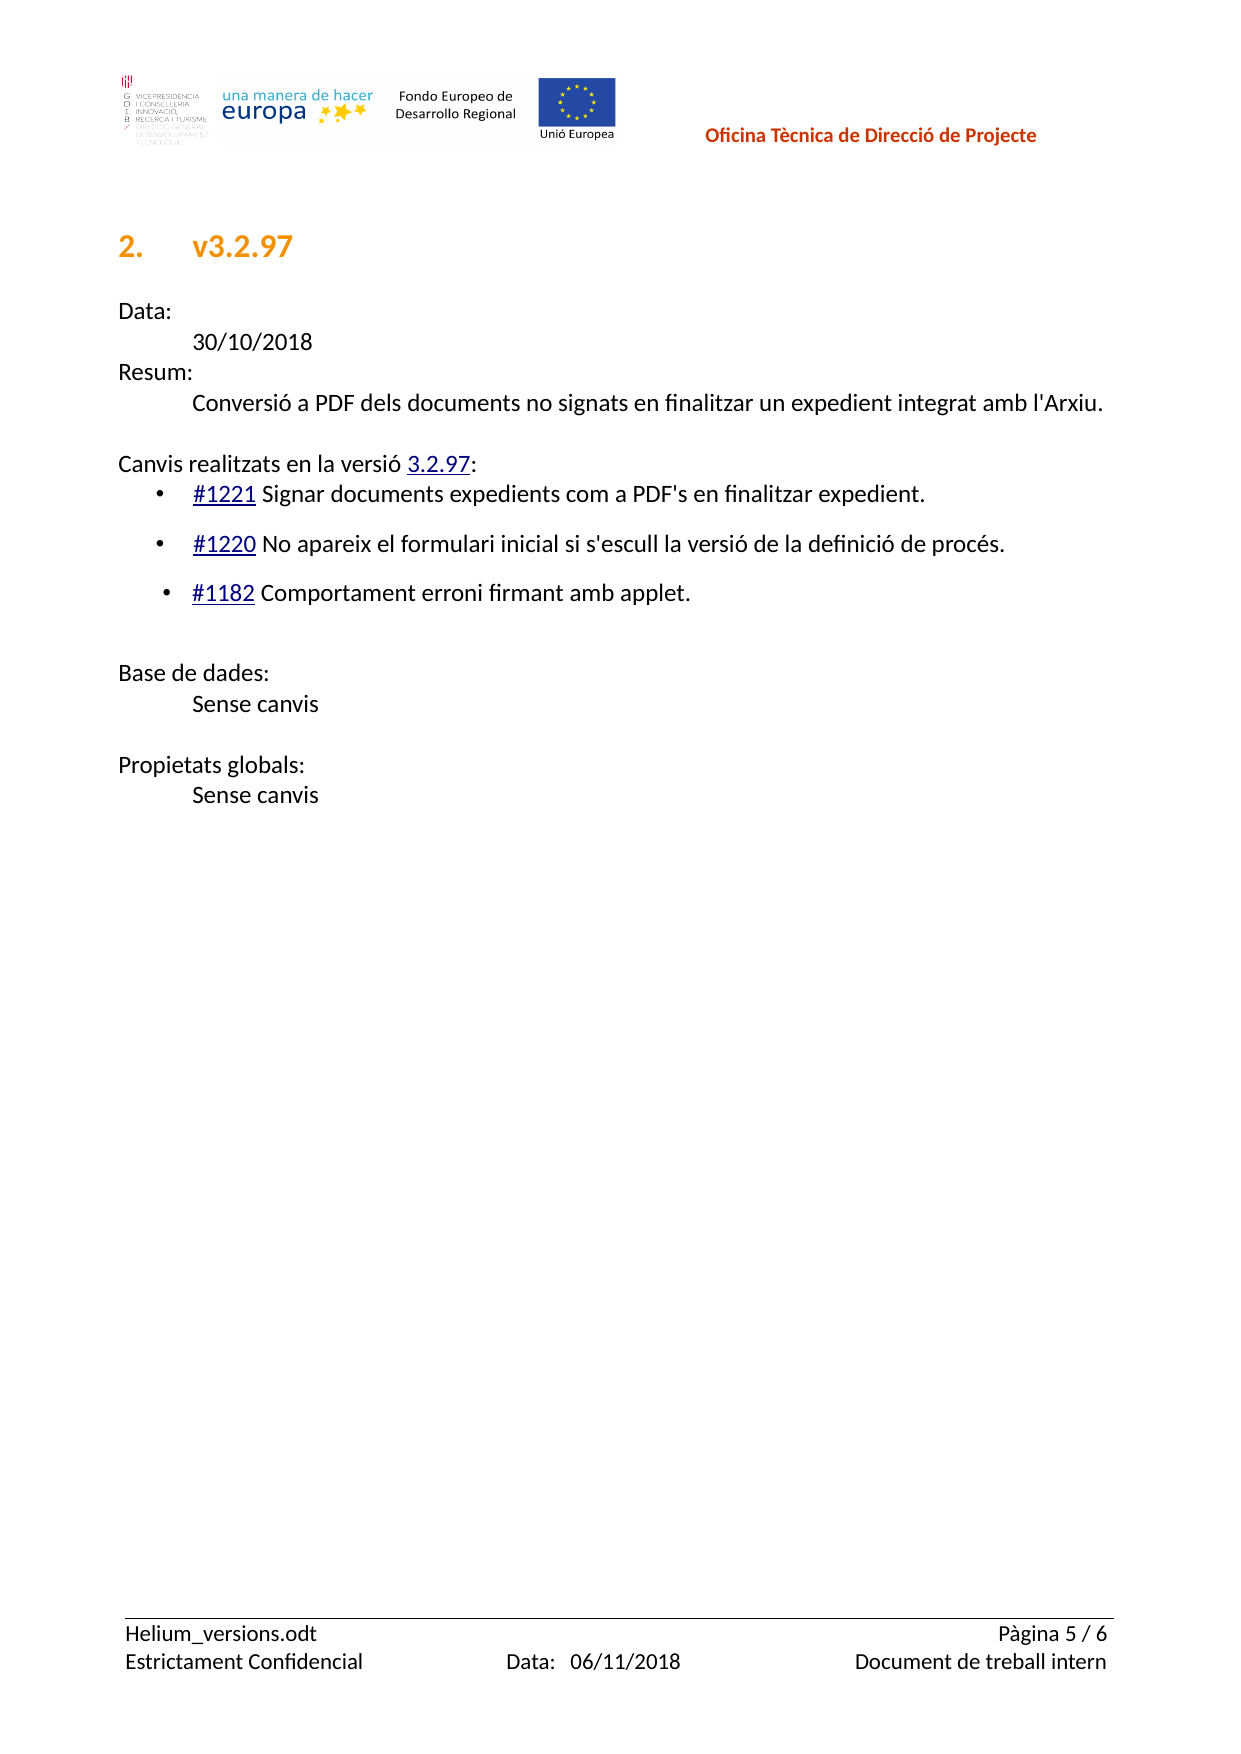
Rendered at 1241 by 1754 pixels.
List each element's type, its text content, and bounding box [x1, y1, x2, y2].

text 30/10/2018 [118, 326, 1122, 356]
text Canvis realitzats en la versió 3.2.97: [118, 448, 1122, 478]
list #1221 Signar documents expedients com a PDF's en finalitzar expedient. [156, 478, 1122, 509]
picture [118, 73, 213, 147]
subtitle v3.2.97 [118, 225, 1122, 266]
list #1220 No apareix el formulari inicial si s'escull la versió de la definició de procés. [156, 528, 1122, 558]
text Resum: [118, 356, 1122, 387]
text Sense canvis [118, 780, 1122, 810]
text Sense canvis [118, 688, 1122, 719]
text Data: [118, 295, 1122, 326]
text Conversió a PDF dels documents no signats en finalitzar un expedient integrat amb l'Arxiu. [118, 387, 1122, 417]
text Base de dades: [118, 658, 1122, 688]
picture [219, 73, 621, 147]
text Propietats globals: [118, 749, 1122, 780]
list #1182 Comportament erroni firmant amb applet. [162, 577, 1122, 608]
